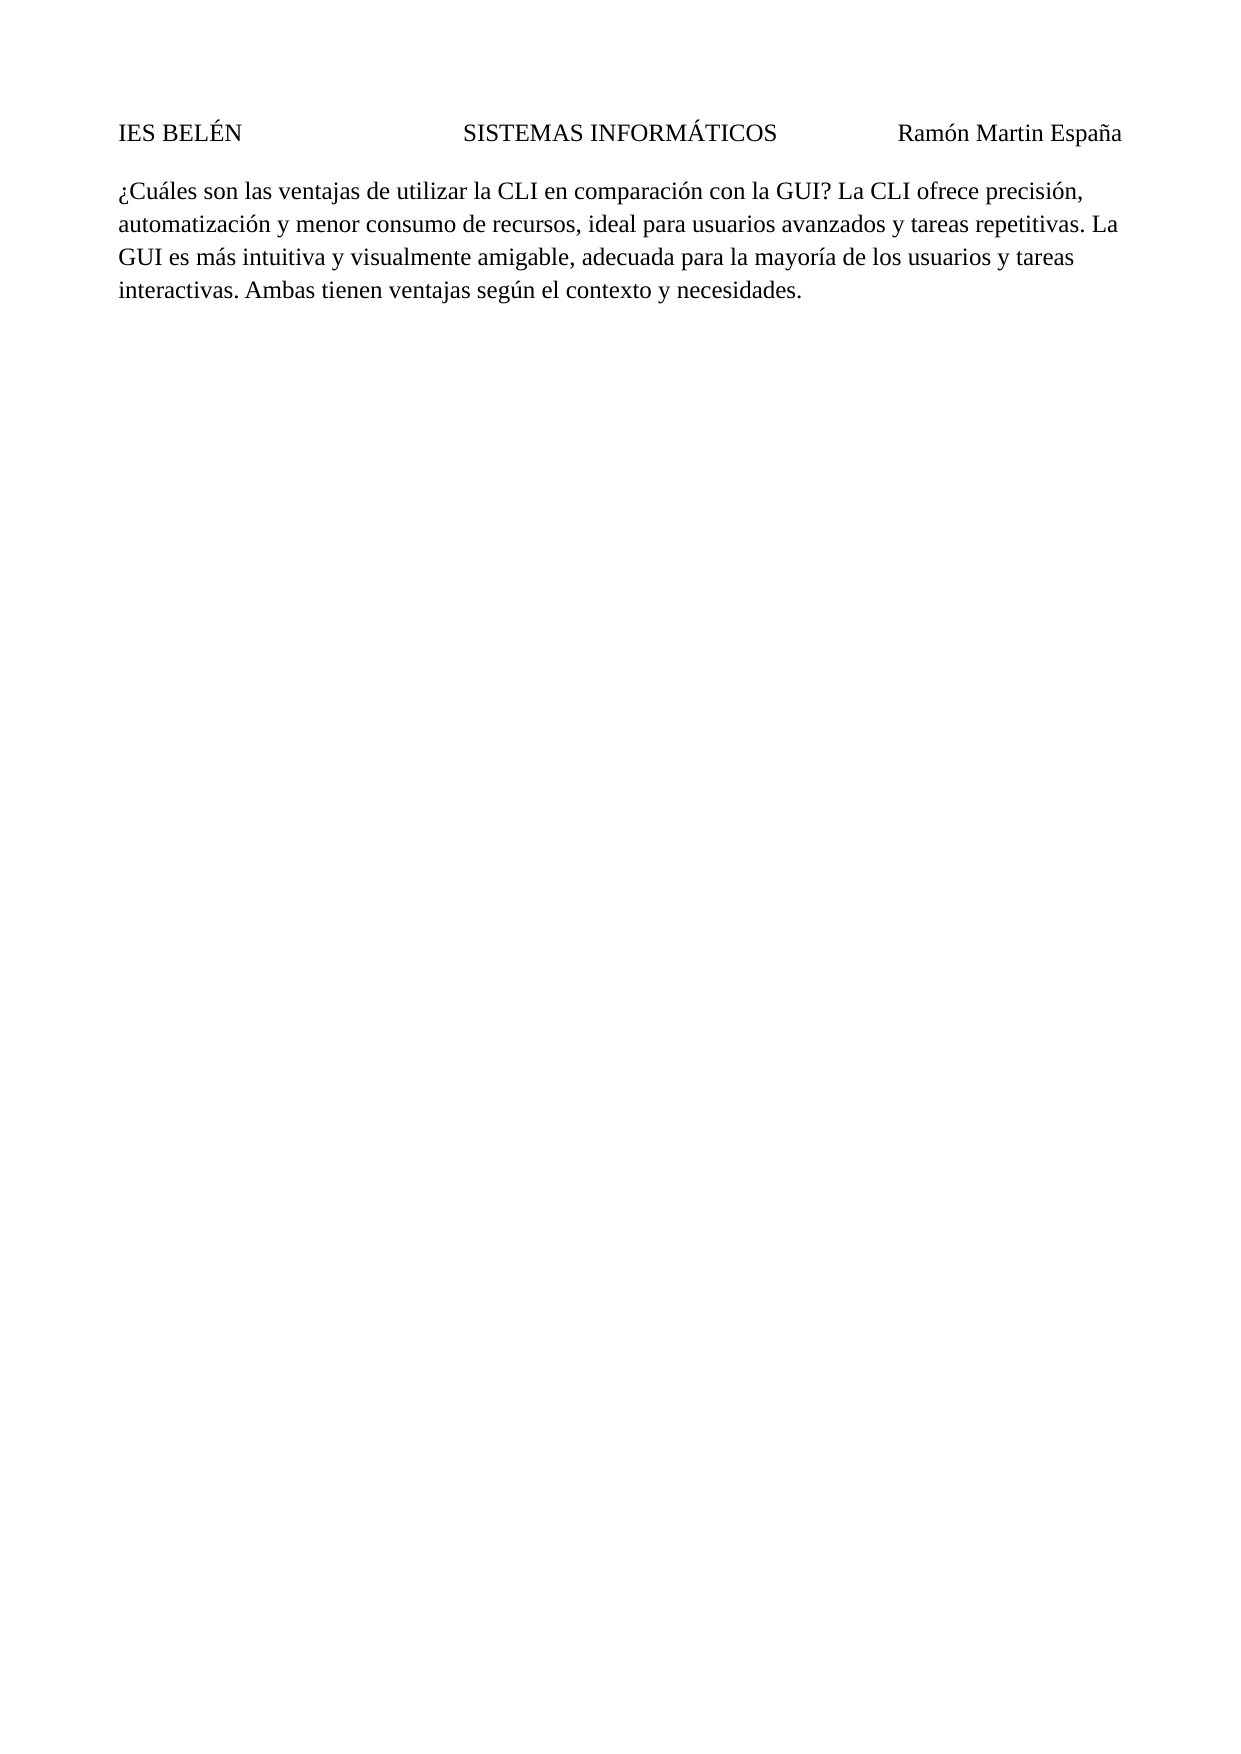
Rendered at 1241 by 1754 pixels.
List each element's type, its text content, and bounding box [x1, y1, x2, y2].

text ¿Cuáles son las ventajas de utilizar la CLI en comparación con la GUI? La CLI ofrece precisión, automatización y menor consumo de recursos, ideal para usuarios avanzados y tareas repetitivas. La GUI es más intuitiva y visualmente amigable, adecuada para la mayoría de los usuarios y tareas interactivas. Ambas tienen ventajas según el contexto y necesidades. [118, 176, 1122, 304]
